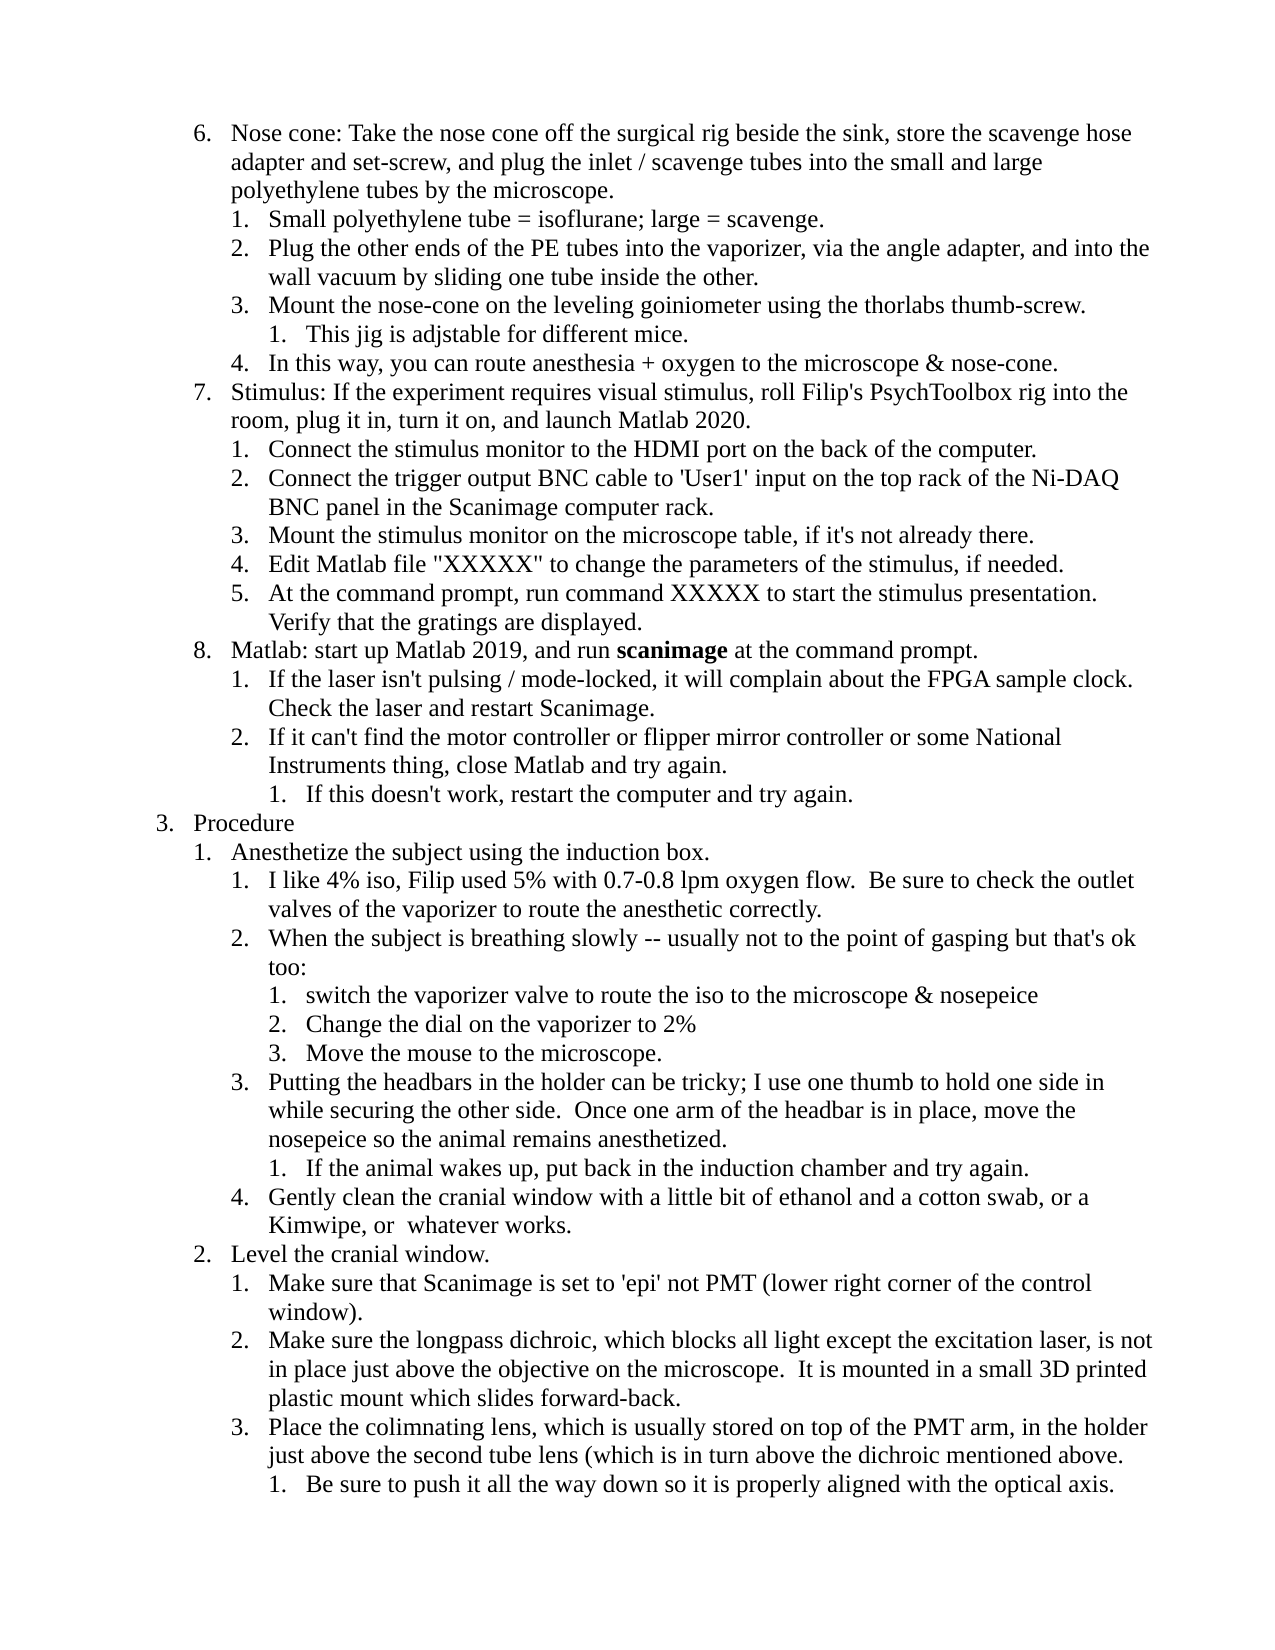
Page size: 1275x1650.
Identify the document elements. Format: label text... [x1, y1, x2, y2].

list Connect the stimulus monitor to the HDMI port on the back of the computer. [231, 434, 1157, 463]
list I like 4% iso, Filip used 5% with 0.7-0.8 lpm oxygen flow. Be sure to check the outlet valves of the vaporizer to route the anesthetic correctly. [231, 866, 1157, 923]
list Make sure that Scanimage is set to 'epi' not PMT (lower right corner of the control window). [231, 1268, 1157, 1326]
list Gently clean the cranial window with a little bit of ethanol and a cotton swab, or a Kimwipe, or whatever works. [231, 1182, 1157, 1239]
list If it can't find the motor controller or flipper mirror controller or some National Instruments thing, close Matlab and try again. [231, 722, 1157, 779]
list If the animal wakes up, put back in the induction chamber and try again. [268, 1153, 1157, 1182]
list Putting the headbars in the holder can be tricky; I use one thumb to hold one side in while securing the other side. Once one arm of the headbar is in place, move the nosepeice so the animal remains anesthetized. [231, 1067, 1157, 1153]
list Connect the trigger output BNC cable to 'User1' input on the top rack of the Ni-DAQ BNC panel in the Scanimage computer rack. [231, 463, 1157, 521]
list When the subject is breathing slowly -- usually not to the point of gasping but that's ok too: [231, 923, 1157, 981]
list At the command prompt, run command XXXXX to start the stimulus presentation. Verify that the gratings are displayed. [231, 578, 1157, 636]
list Place the colimnating lens, which is usually stored on top of the PMT arm, in the holder just above the second tube lens (which is in turn above the dichroic mentioned above. [231, 1412, 1157, 1469]
list Mount the stimulus monitor on the microscope table, if it's not already there. [231, 521, 1157, 549]
list If the laser isn't pulsing / mode-locked, it will complain about the FPGA sample clock. Check the laser and restart Scanimage. [231, 664, 1157, 722]
list Change the dial on the vaporizer to 2% [268, 1009, 1157, 1038]
list Procedure [156, 808, 1157, 837]
list Be sure to push it all the way down so it is properly aligned with the optical axis. [268, 1469, 1157, 1498]
list Move the mouse to the microscope. [268, 1038, 1157, 1067]
list Anesthetize the subject using the induction box. [193, 837, 1157, 866]
list Level the cranial window. [193, 1239, 1157, 1268]
list Edit Matlab file "XXXXX" to change the parameters of the stimulus, if needed. [231, 549, 1157, 578]
list Nose cone: Take the nose cone off the surgical rig beside the sink, store the scavenge hose adapter and set-screw, and plug the inlet / scavenge tubes into the small and large polyethylene tubes by the microscope. [193, 118, 1157, 204]
list Matlab: start up Matlab 2019, and run scanimage at the command prompt. [193, 636, 1157, 664]
list Mount the nose-cone on the leveling goiniometer using the thorlabs thumb-screw. [231, 291, 1157, 319]
list In this way, you can route anesthesia + oxygen to the microscope & nose-cone. [231, 348, 1157, 377]
list This jig is adjstable for different mice. [268, 319, 1157, 348]
list Stimulus: If the experiment requires visual stimulus, roll Filip's PsychToolbox rig into the room, plug it in, turn it on, and launch Matlab 2020. [193, 377, 1157, 434]
list If this doesn't work, restart the computer and try again. [268, 779, 1157, 808]
list Plug the other ends of the PE tubes into the vaporizer, via the angle adapter, and into the wall vacuum by sliding one tube inside the other. [231, 233, 1157, 291]
list Make sure the longpass dichroic, which blocks all light except the excitation laser, is not in place just above the objective on the microscope. It is mounted in a small 3D printed plastic mount which slides forward-back. [231, 1326, 1157, 1412]
list Small polyethylene tube = isoflurane; large = scavenge. [231, 204, 1157, 233]
list switch the vaporizer valve to route the iso to the microscope & nosepeice [268, 981, 1157, 1009]
